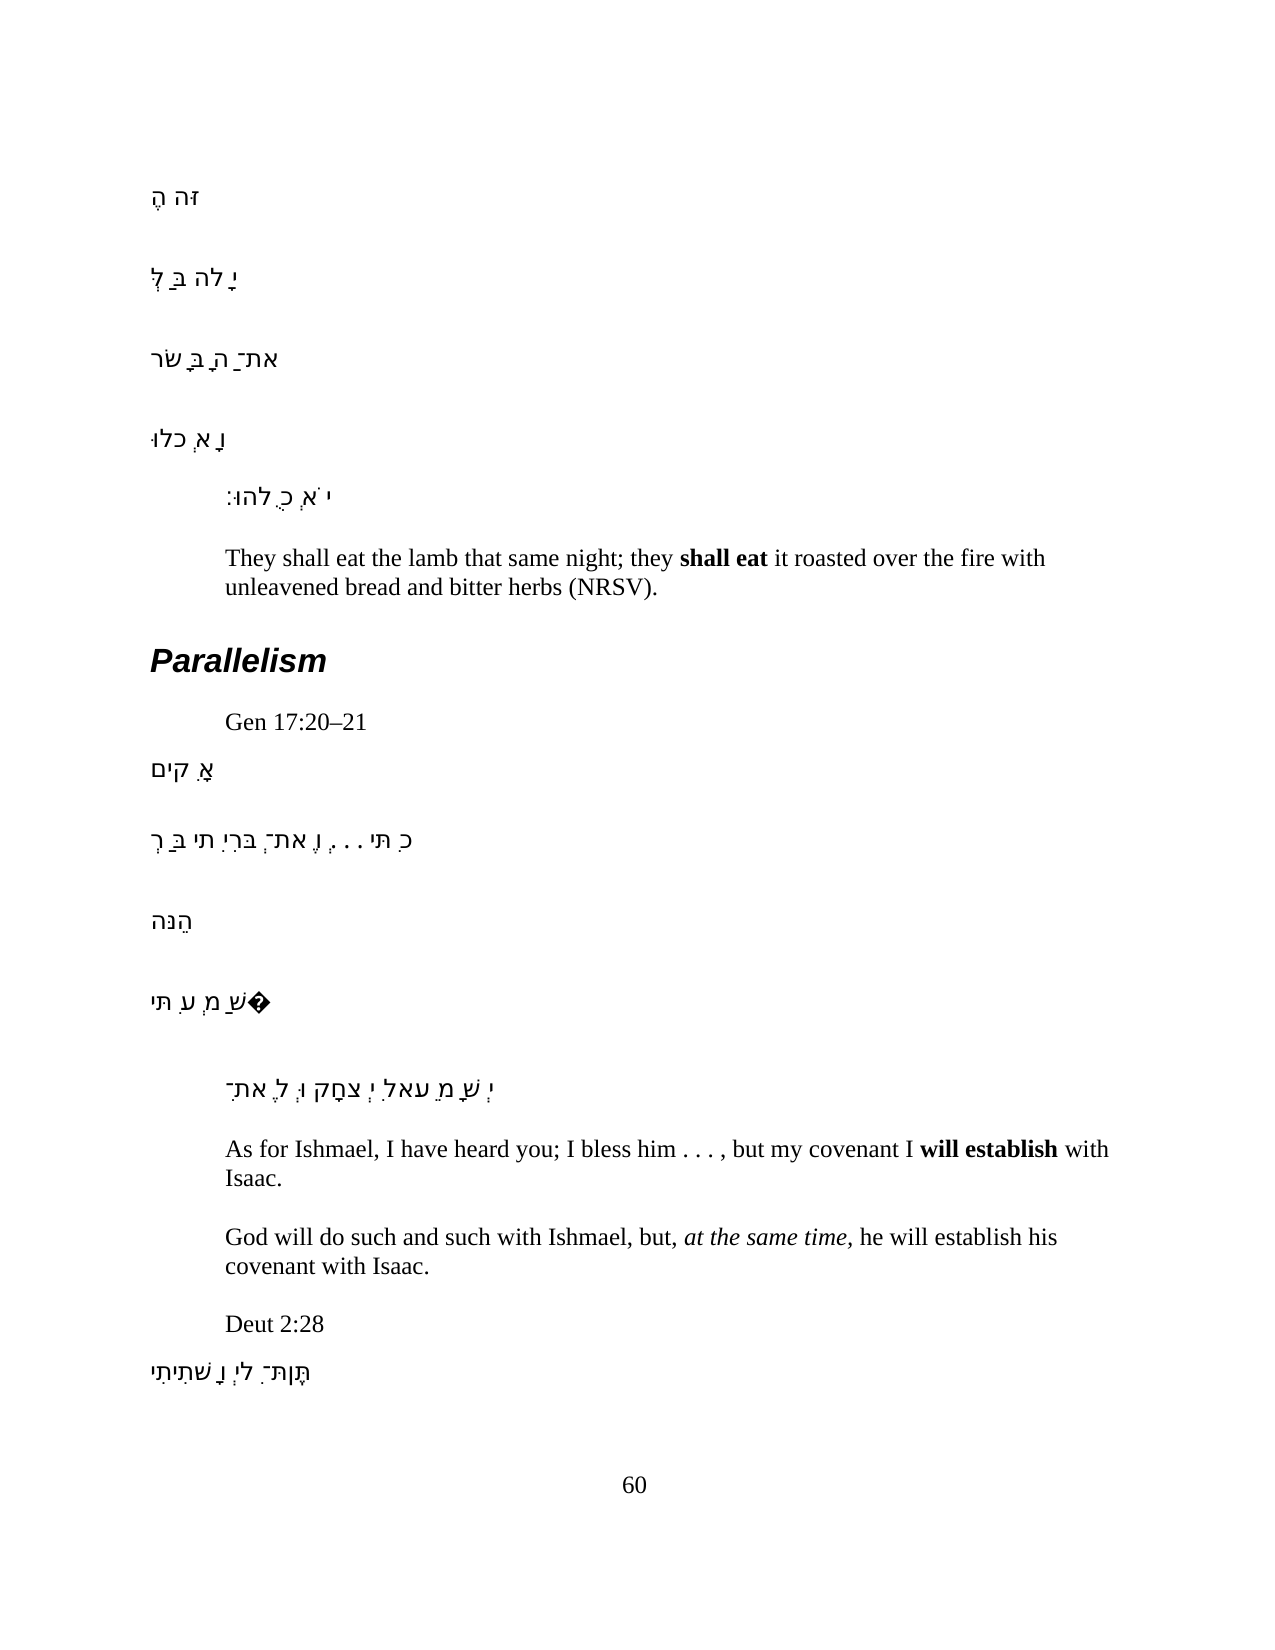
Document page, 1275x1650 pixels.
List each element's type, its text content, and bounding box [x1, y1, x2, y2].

text ֶזּה ה [150, 150, 1125, 213]
text אָ ִקים [150, 750, 1125, 784]
text את־ ַה ָבּ ָשׂר [150, 311, 1125, 374]
text As for Ishmael, I have heard you; I bless him . . . , but my covenant I will establish with Isaac. [225, 1134, 1125, 1192]
text Gen 17:20–21 [225, 707, 1125, 735]
subtitle Parallelism [150, 641, 1125, 679]
text הֵנּה [150, 874, 1125, 937]
text שׁ ַמ ְﬠ ִתּי� [150, 955, 1125, 1018]
text Deut 2:28 [225, 1309, 1125, 1338]
text ו ָא ְכלוּ [150, 392, 1125, 455]
text ִי ְשׁ ָמ ֵﬠאל ִי ְצחָק וּ ְל ֶאת־ [225, 1042, 1125, 1104]
text [150, 1396, 1125, 1425]
text תִֶּןתּ־ ִלי ְו ָשׁתִיתִי [150, 1353, 1125, 1387]
text God will do such and such with Ishmael, but, at the same time, he will establish his covenant with Isaac. [225, 1222, 1125, 1279]
text ְי ָלה בּ ַלּ [150, 231, 1125, 293]
text י ֹא ְכ ֻלהוּ׃ [225, 479, 1125, 513]
text They shall eat the lamb that same night; they shall eat it roasted over the fire with unleavened bread and bitter herbs (NRSV). [225, 543, 1125, 601]
text ְכ ִתּי . . . ְו ֶאת־ ְבּרִי ִתי בּ ַר [150, 793, 1125, 856]
